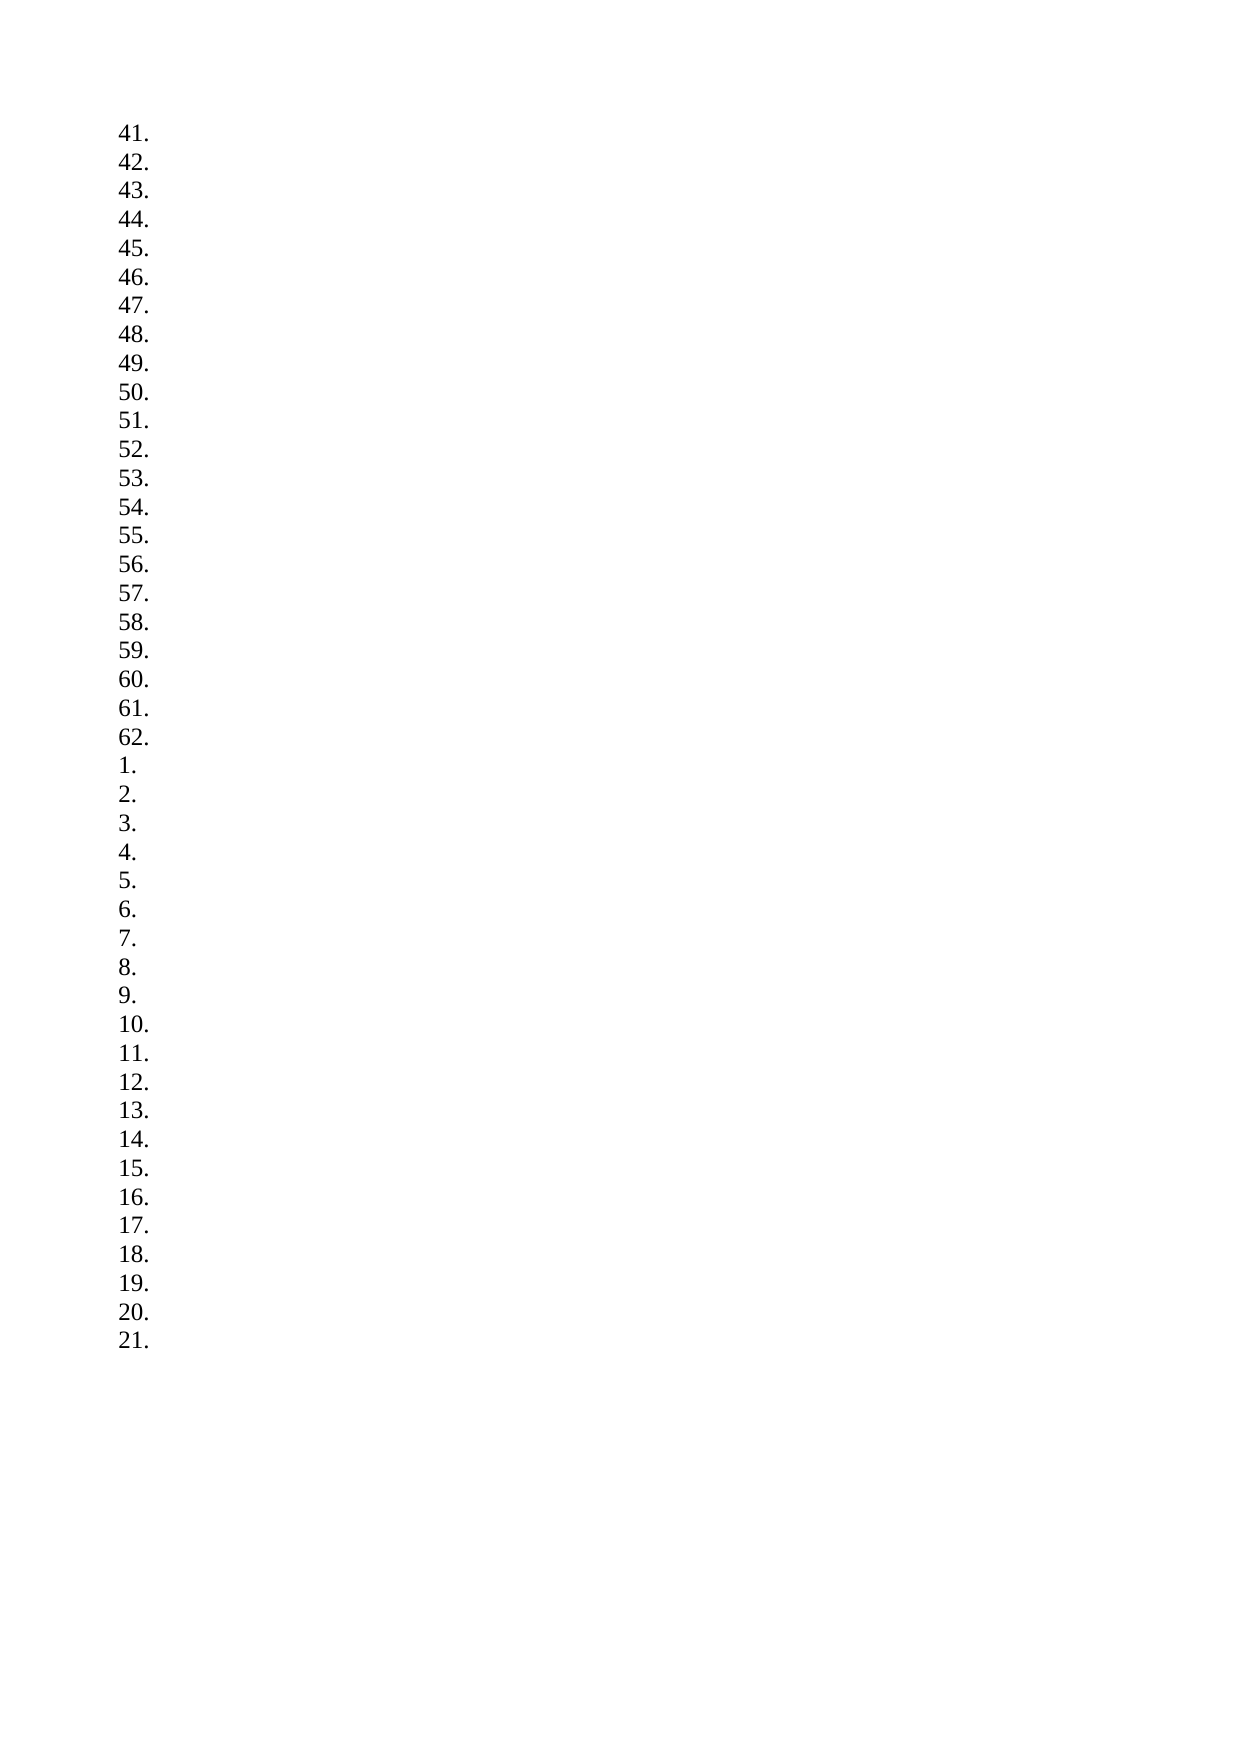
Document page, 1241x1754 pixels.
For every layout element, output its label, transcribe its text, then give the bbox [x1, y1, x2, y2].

text 6. [118, 894, 1122, 923]
text 8. [118, 952, 1122, 981]
text 56. [118, 549, 1122, 578]
text 61. [118, 693, 1122, 722]
text 12. [118, 1067, 1122, 1096]
text 50. [118, 377, 1122, 406]
text 16. [118, 1182, 1122, 1211]
text 11. [118, 1038, 1122, 1067]
text 52. [118, 434, 1122, 463]
text 10. [118, 1009, 1122, 1038]
text 1. [118, 751, 1122, 779]
text 2. [118, 779, 1122, 808]
text 44. [118, 204, 1122, 233]
text 58. [118, 607, 1122, 636]
text 15. [118, 1153, 1122, 1182]
text 4. [118, 837, 1122, 866]
text 19. [118, 1268, 1122, 1297]
text 48. [118, 319, 1122, 348]
text 3. [118, 808, 1122, 837]
text 46. [118, 262, 1122, 291]
text 7. [118, 923, 1122, 952]
text 13. [118, 1096, 1122, 1124]
text 51. [118, 406, 1122, 434]
text 14. [118, 1124, 1122, 1153]
text 55. [118, 521, 1122, 549]
text 59. [118, 636, 1122, 664]
text 49. [118, 348, 1122, 377]
text 18. [118, 1239, 1122, 1268]
text 45. [118, 233, 1122, 262]
text 54. [118, 492, 1122, 521]
text 42. [118, 147, 1122, 176]
text 20. [118, 1297, 1122, 1326]
text 47. [118, 291, 1122, 319]
text 53. [118, 463, 1122, 492]
text 21. [118, 1326, 1122, 1354]
text 62. [118, 722, 1122, 751]
text 57. [118, 578, 1122, 607]
text 5. [118, 866, 1122, 894]
text 17. [118, 1211, 1122, 1239]
text 60. [118, 664, 1122, 693]
text 9. [118, 981, 1122, 1009]
text 43. [118, 176, 1122, 204]
text 41. [118, 118, 1122, 147]
